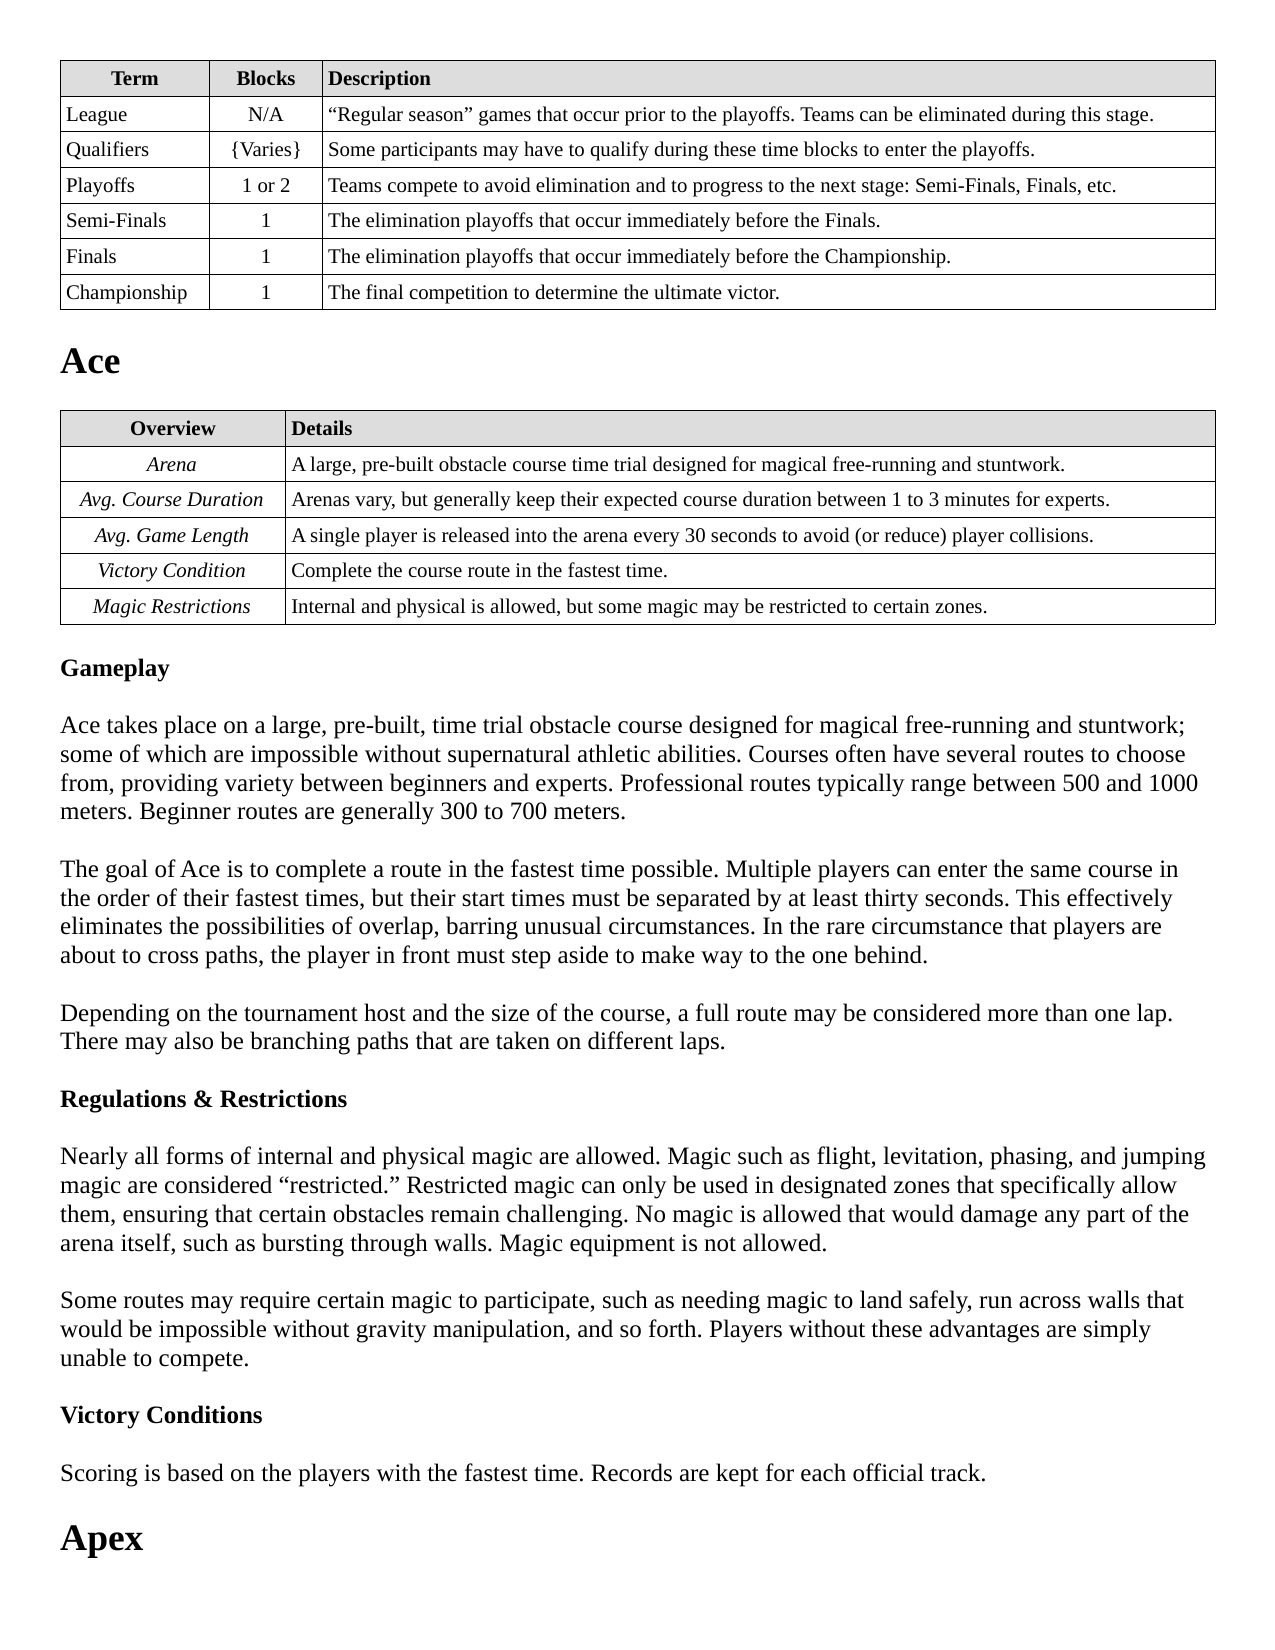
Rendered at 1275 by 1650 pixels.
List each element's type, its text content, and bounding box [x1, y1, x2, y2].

table_cell “Regular season” games that occur prior to the playoffs. Teams can be eliminated during this stage. [323, 97, 1215, 131]
table_cell 1 [210, 204, 322, 238]
table_cell {Varies} [210, 132, 322, 167]
table_cell The final competition to determine the ultimate victor. [323, 275, 1215, 309]
subtitle Ace [60, 338, 1215, 381]
table_cell 1 [210, 275, 322, 309]
table_cell Avg. Course Duration [61, 482, 285, 517]
subtitle Regulations & Restrictions [60, 1084, 1215, 1113]
table_cell Internal and physical is allowed, but some magic may be restricted to certain zones. [286, 589, 1215, 624]
text The goal of Ace is to complete a route in the fastest time possible. Multiple players can enter the same course in the order of their fastest times, but their start times must be separated by at least thirty seconds. This effectively eliminates the possibilities of overlap, barring unusual circumstances. In the rare circumstance that players are about to cross paths, the player in front must step aside to make way to the one behind. [60, 854, 1215, 969]
subtitle Victory Conditions [60, 1400, 1215, 1429]
table_cell Championship [61, 275, 209, 309]
table_cell 1 [210, 239, 322, 274]
table_header Blocks [210, 61, 322, 96]
table_cell Arenas vary, but generally keep their expected course duration between 1 to 3 minutes for experts. [286, 482, 1215, 517]
table_cell Teams compete to avoid elimination and to progress to the next stage: Semi-Finals, Finals, etc. [323, 168, 1215, 202]
subtitle Gameplay [60, 653, 1215, 681]
subtitle Apex [60, 1515, 1215, 1558]
table_cell League [61, 97, 209, 131]
table_header Term [61, 61, 209, 96]
table_cell Arena [61, 447, 285, 481]
table_cell Victory Condition [61, 554, 285, 588]
table_cell The elimination playoffs that occur immediately before the Championship. [323, 239, 1215, 274]
table_header Details [286, 411, 1215, 446]
table_header Overview [61, 411, 285, 446]
text Depending on the tournament host and the size of the course, a full route may be considered more than one lap. There may also be branching paths that are taken on different laps. [60, 998, 1215, 1055]
table_cell Some participants may have to qualify during these time blocks to enter the playoffs. [323, 132, 1215, 167]
table_cell A large, pre-built obstacle course time trial designed for magical free-running and stuntwork. [286, 447, 1215, 481]
table_cell Avg. Game Length [61, 518, 285, 553]
table_cell A single player is released into the arena every 30 seconds to avoid (or reduce) player collisions. [286, 518, 1215, 553]
table_cell 1 or 2 [210, 168, 322, 202]
table_cell Semi-Finals [61, 204, 209, 238]
table_cell Playoffs [61, 168, 209, 202]
text Some routes may require certain magic to participate, such as needing magic to land safely, run across walls that would be impossible without gravity manipulation, and so forth. Players without these advantages are simply unable to compete. [60, 1285, 1215, 1371]
text Ace takes place on a large, pre-built, time trial obstacle course designed for magical free-running and stuntwork; some of which are impossible without supernatural athletic abilities. Courses often have several routes to choose from, providing variety between beginners and experts. Professional routes typically range between 500 and 1000 meters. Beginner routes are generally 300 to 700 meters. [60, 710, 1215, 825]
text Scoring is based on the players with the fastest time. Records are kept for each official track. [60, 1458, 1215, 1486]
table_cell Finals [61, 239, 209, 274]
table_cell Complete the course route in the fastest time. [286, 554, 1215, 588]
table_cell The elimination playoffs that occur immediately before the Finals. [323, 204, 1215, 238]
table_cell N/A [210, 97, 322, 131]
text Nearly all forms of internal and physical magic are allowed. Magic such as flight, levitation, phasing, and jumping magic are considered “restricted.” Restricted magic can only be used in designated zones that specifically allow them, ensuring that certain obstacles remain challenging. No magic is allowed that would damage any part of the arena itself, such as bursting through walls. Magic equipment is not allowed. [60, 1141, 1215, 1256]
table_cell Qualifiers [61, 132, 209, 167]
table_cell Magic Restrictions [61, 589, 285, 624]
table_header Description [323, 61, 1215, 96]
